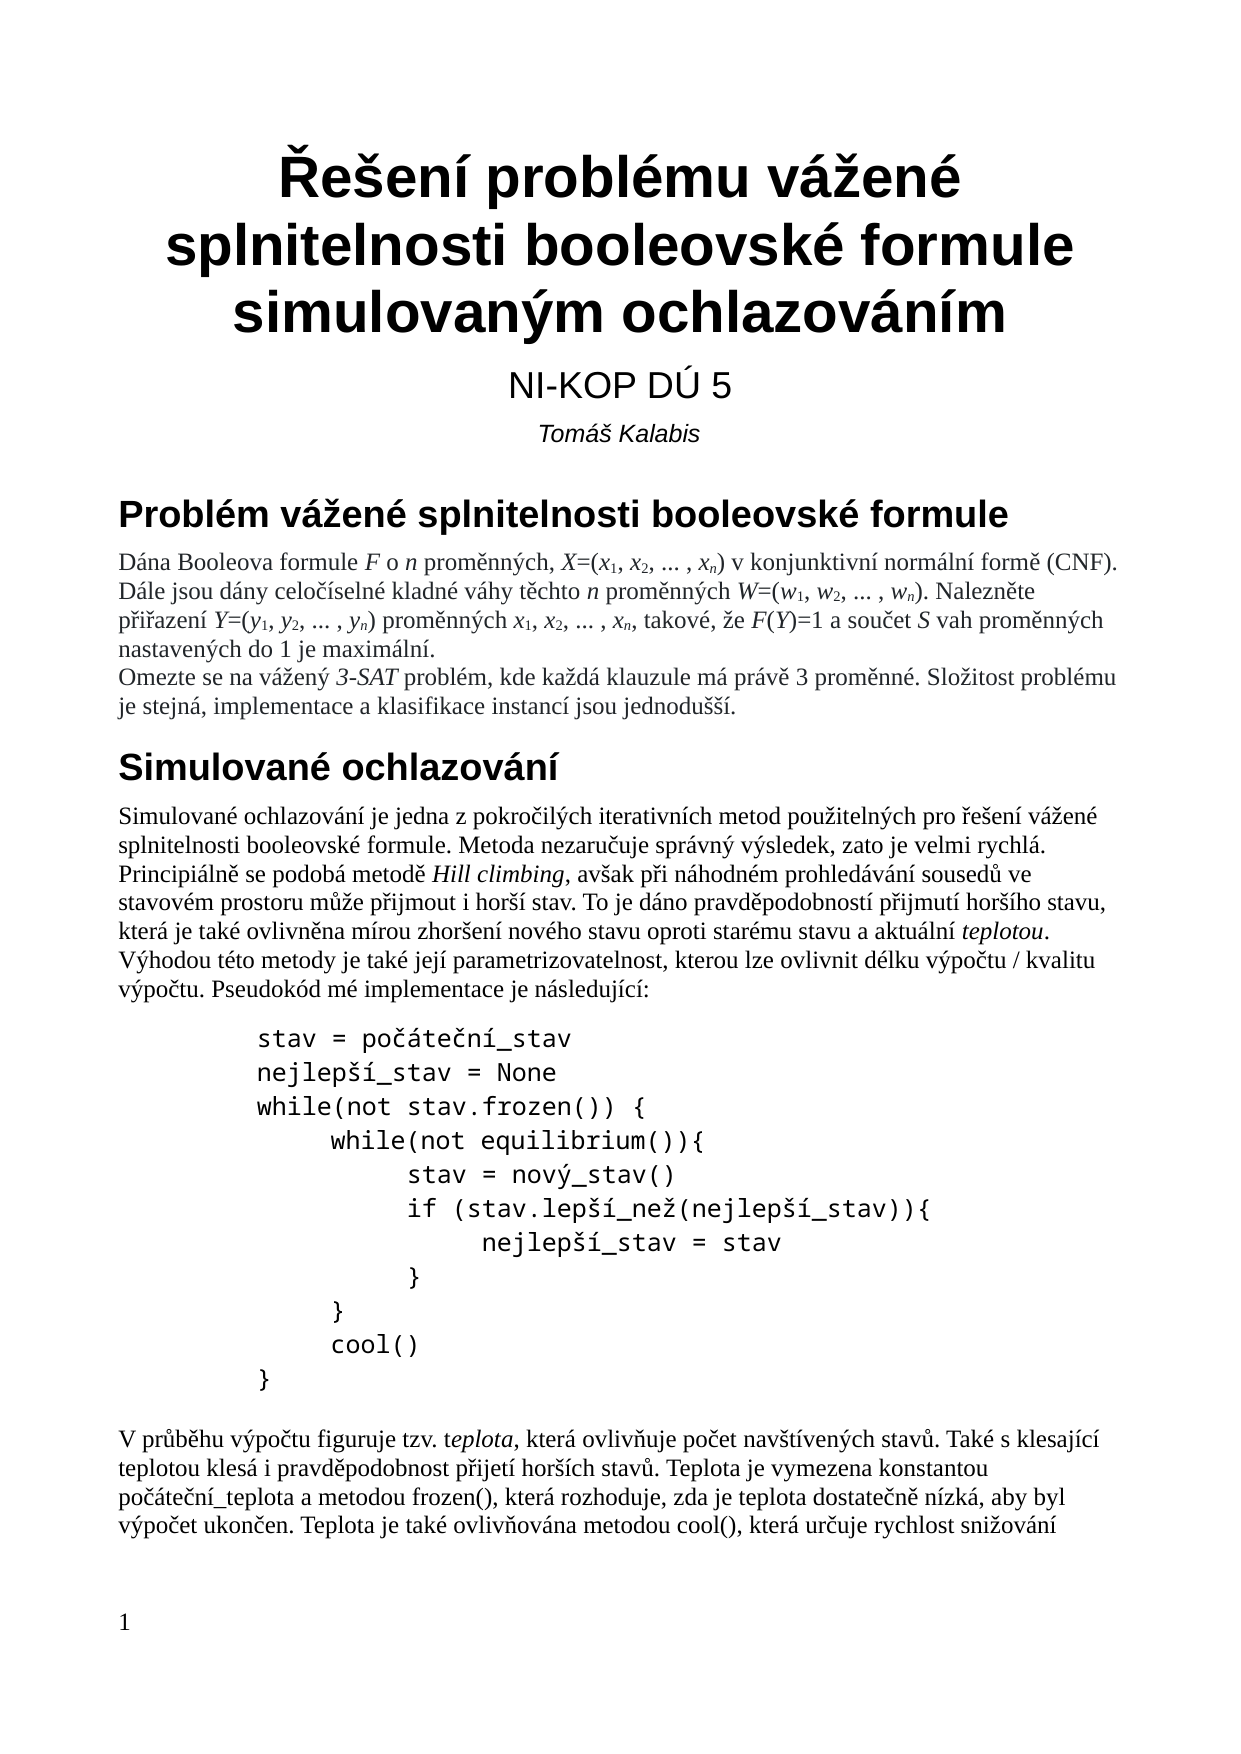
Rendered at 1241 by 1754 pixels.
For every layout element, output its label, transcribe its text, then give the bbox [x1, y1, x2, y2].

text Omezte se na vážený 3-SAT problém, kde každá klauzule má právě 3 proměnné. Složitost problému je stejná, implementace a klasifikace instancí jsou jednodušší. [118, 662, 1122, 720]
subtitle NI-KOP DÚ 5 [118, 363, 1122, 406]
text Simulované ochlazování je jedna z pokročilých iterativních metod použitelných pro řešení vážené splnitelnosti booleovské formule. Metoda nezaručuje správný výsledek, zato je velmi rychlá. Principiálně se podobá metodě Hill climbing, avšak při náhodném prohledávání sousedů ve stavovém prostoru může přijmout i horší stav. To je dáno pravděpodobností přijmutí horšího stavu, která je také ovlivněna mírou zhoršení nového stavu oproti starému stavu a aktuální teplotou. Výhodou této metody je také její parametrizovatelnost, kterou lze ovlivnit délku výpočtu / kvalitu výpočtu. Pseudokód mé implementace je následující: [118, 801, 1122, 1002]
title Řešení problému vážené splnitelnosti booleovské formule simulovaným ochlazováním [118, 143, 1122, 344]
text Dána Booleova formule F o n proměnných, X=(x1, x2, ... , xn) v konjunktivní normální formě (CNF). Dále jsou dány celočíselné kladné váhy těchto n proměnných W=(w1, w2, ... , wn). Nalezněte přiřazení Y=(y1, y2, ... , yn) proměnných x1, x2, ... , xn, takové, že F(Y)=1 a součet S vah proměnných nastavených do 1 je maximální. [118, 547, 1122, 662]
subtitle Simulované ochlazování [118, 745, 1122, 789]
text Tomáš Kalabis [118, 419, 1122, 447]
text V průběhu výpočtu figuruje tzv. teplota, která ovlivňuje počet navštívených stavů. Také s klesající teplotou klesá i pravděpodobnost přijetí horších stavů. Teplota je vymezena konstantou počáteční_teplota a metodou frozen(), která rozhoduje, zda je teplota dostatečně nízká, aby byl výpočet ukončen. Teplota je také ovlivňována metodou cool(), která určuje rychlost snižování [118, 1424, 1122, 1539]
subtitle Problém vážené splnitelnosti booleovské formule [118, 491, 1122, 535]
